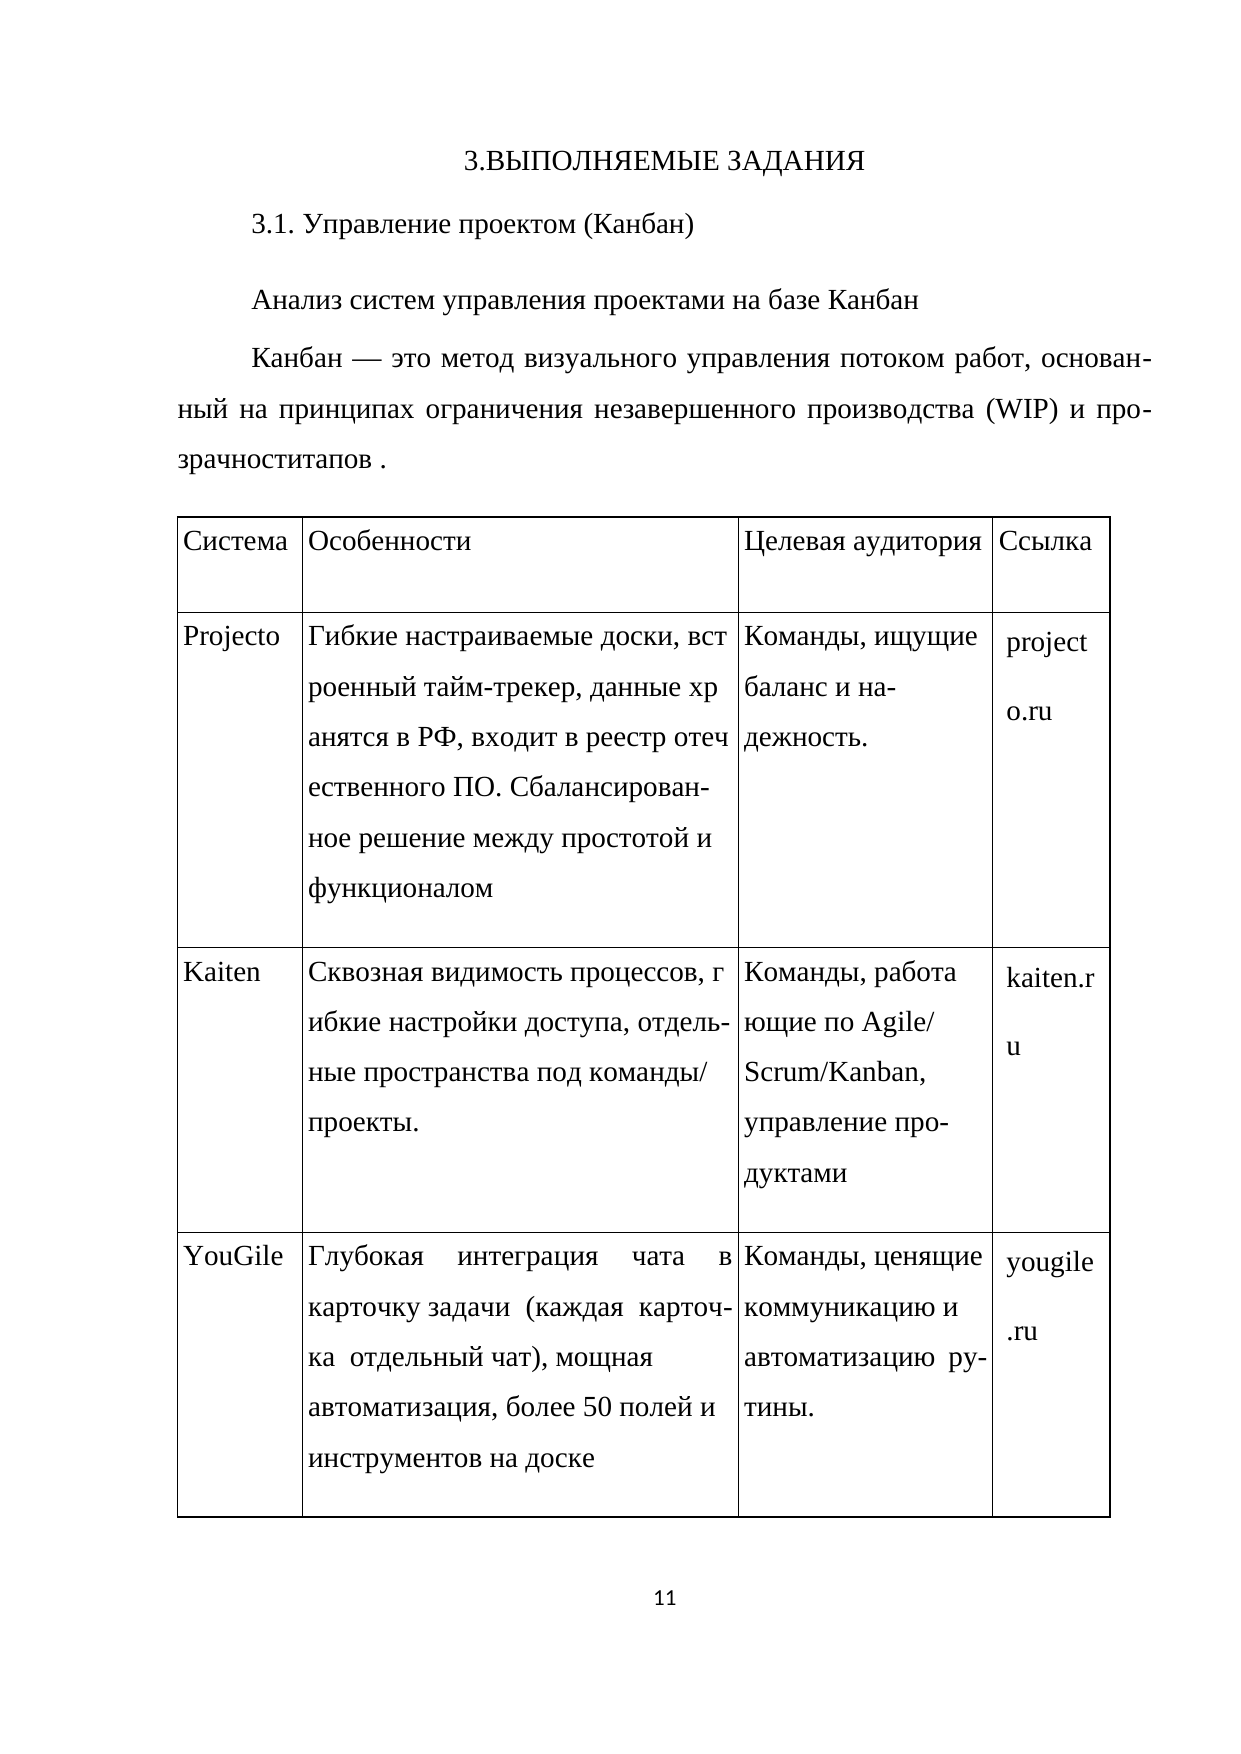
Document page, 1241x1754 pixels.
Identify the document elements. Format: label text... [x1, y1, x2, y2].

table_cell Глубокая интегра­ция чата в карточ­ку задачи (каждая карточ­ка отдель­ный чат), мощная автомати­зация, более 50 полей и инстру­ментов на дос­ке [303, 1233, 738, 1516]
table_cell Команды, работаю­щие по Agile/Scrum/Kanban, управление про­дуктами [739, 948, 992, 1232]
table_header Особенности [303, 518, 738, 612]
table_cell projecto.ru [993, 613, 1109, 947]
table_cell Сквозная види­мость процес­сов, гибкие на­стройки досту­па, отдель­ные пространства под команды/проекты. [303, 948, 738, 1232]
table_header Система [178, 518, 302, 612]
table_cell Гибкие настраивае­мые доски, встроен­ный тайм-тре­кер, данные хра­нятся в РФ, вхо­дит в реестр отече­ственного ПО. Сбалансирован­ное решение меж­ду простотой и функ­ционалом [303, 613, 738, 947]
text Канбан — это метод визуального управления потоком работ, основан­ный на принципах ограничения незавершенного производства (WIP) и про­зрачноститапов . [177, 341, 1152, 475]
table_cell Команды, ценя­щие коммуника­цию и автоматиза­цию ру­тины. [739, 1233, 992, 1516]
table_cell kaiten.ru [993, 948, 1109, 1232]
table_cell Projecto [178, 613, 302, 947]
text Анализ систем управления проектами на базе Канбан [177, 282, 1152, 316]
subtitle 3.ВЫПОЛНЯЕМЫЕ ЗАДАНИЯ [177, 143, 1152, 177]
table_cell Команды, ищу­щие баланс и на­дежность. [739, 613, 992, 947]
subtitle 3.1. Управление проектом (Канбан) [177, 207, 1152, 240]
table_cell YouGile [178, 1233, 302, 1516]
table_cell yougile.ru [993, 1233, 1109, 1516]
table_cell Kaiten [178, 948, 302, 1232]
table_header Ссылка [993, 518, 1109, 612]
table_header Целевая аудито­рия [739, 518, 992, 612]
